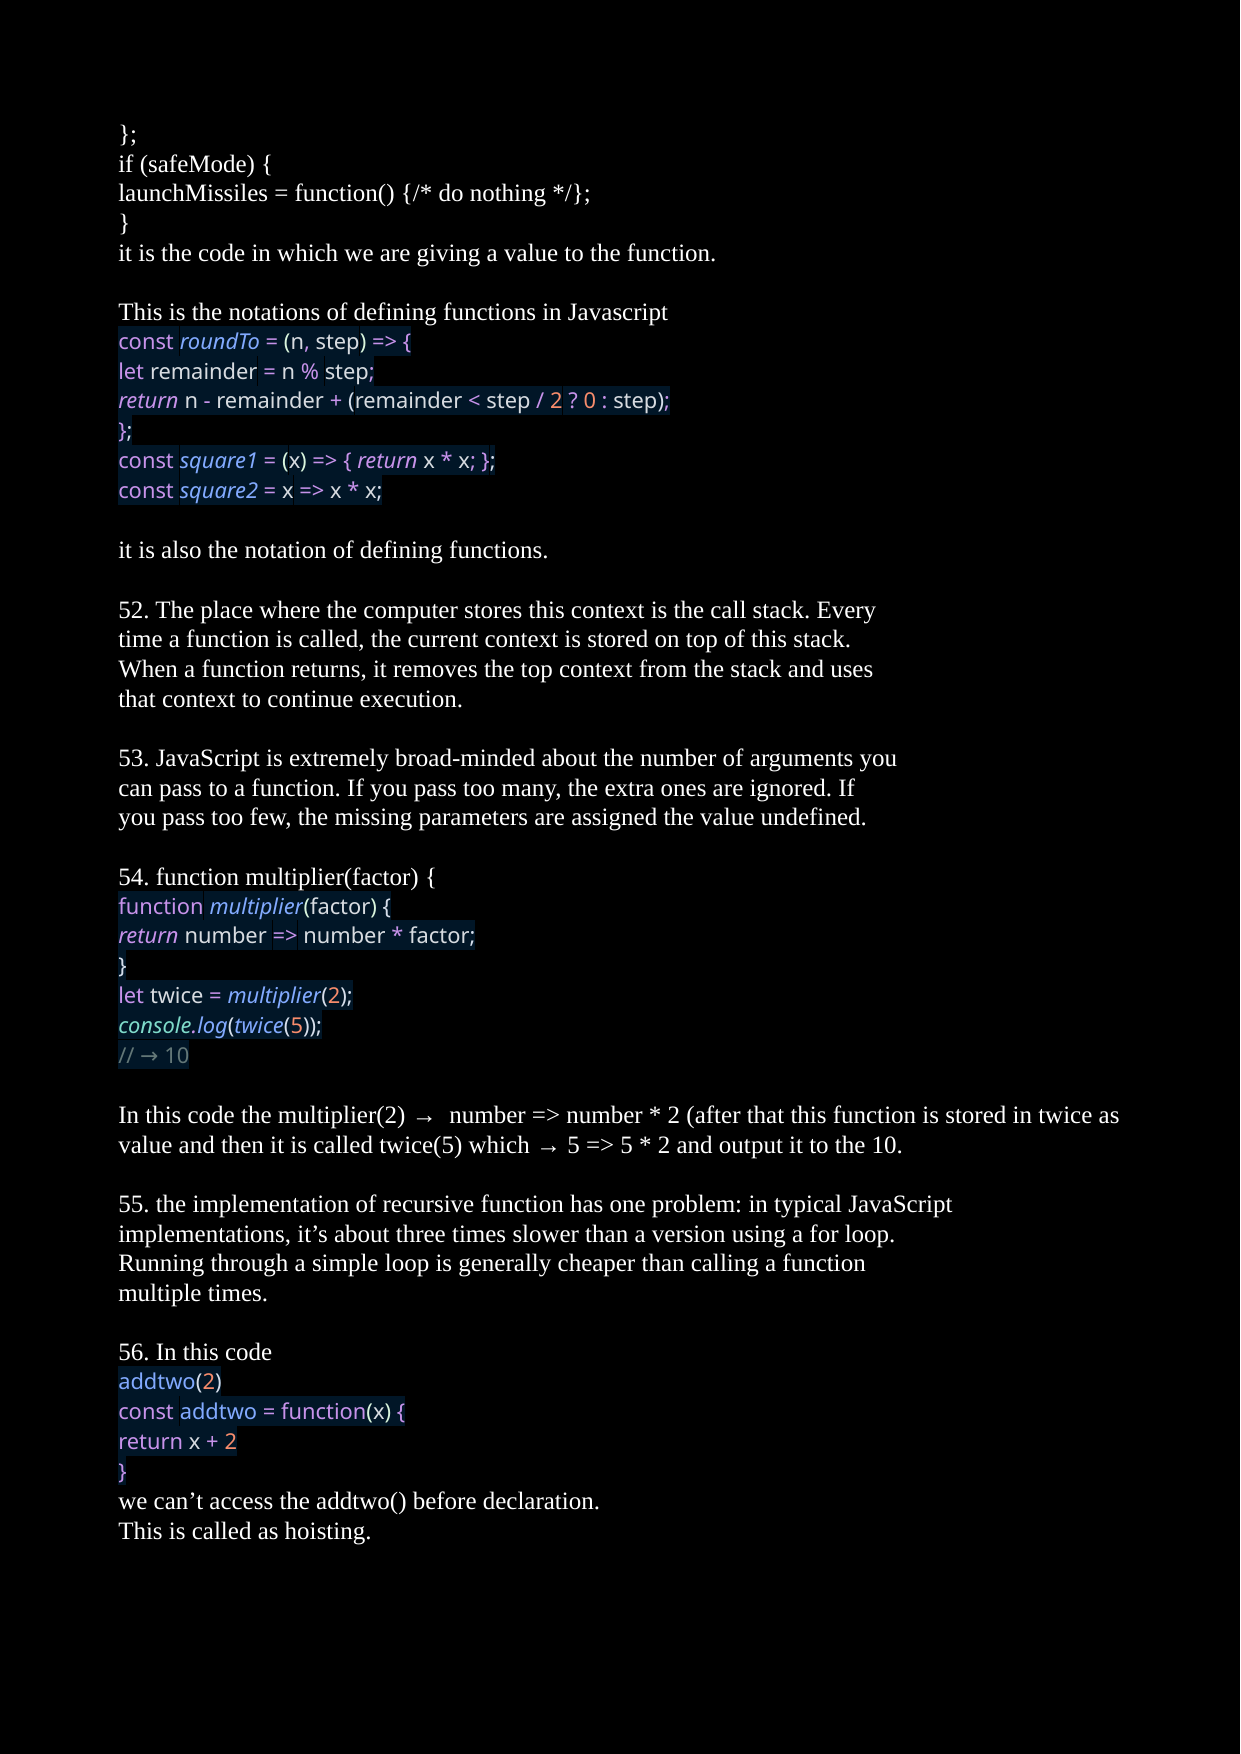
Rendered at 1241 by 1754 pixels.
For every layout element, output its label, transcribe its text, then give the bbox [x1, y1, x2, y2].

text we can’t access the addtwo() before declaration. [118, 1485, 1122, 1515]
text it is the code in which we are giving a value to the function. [118, 237, 1122, 267]
text const roundTo = (n, step) => { [118, 326, 1122, 356]
text 54. function multiplier(factor) { [118, 861, 1122, 891]
text 53. JavaScript is extremely broad-minded about the number of arguments you [118, 742, 1122, 772]
text that context to continue execution. [118, 683, 1122, 712]
text multiple times. [118, 1277, 1122, 1307]
text 55. the implementation of recursive function has one problem: in typical JavaScript implementations, it’s about three times slower than a version using a for loop. [118, 1188, 1122, 1247]
text addtwo(2) [118, 1366, 1122, 1396]
text // → 10 [118, 1039, 1122, 1069]
text let remainder = n % step; [118, 356, 1122, 386]
text return number => number * factor; [118, 920, 1122, 950]
text 52. The place where the computer stores this context is the call stack. Every [118, 594, 1122, 623]
text time a function is called, the current context is stored on top of this stack. [118, 623, 1122, 653]
text let twice = multiplier(2); [118, 980, 1122, 1010]
text const square1 = (x) => { return x * x; }; [118, 445, 1122, 475]
text In this code the multiplier(2) → number => number * 2 (after that this function is stored in twice as value and then it is called twice(5) which → 5 => 5 * 2 and output it to the 10. [118, 1099, 1122, 1158]
text it is also the notation of defining functions. [118, 534, 1122, 564]
text }; [118, 118, 1122, 148]
text console.log(twice(5)); [118, 1010, 1122, 1039]
text return x + 2 [118, 1426, 1122, 1456]
text 56. In this code [118, 1337, 1122, 1366]
text you pass too few, the missing parameters are assigned the value undefined. [118, 802, 1122, 831]
text This is the notations of defining functions in Javascript [118, 296, 1122, 326]
text } [118, 1456, 1122, 1485]
text }; [118, 415, 1122, 445]
text const addtwo = function(x) { [118, 1396, 1122, 1426]
text function multiplier(factor) { [118, 891, 1122, 920]
text launchMissiles = function() {/* do nothing */}; [118, 177, 1122, 207]
text can pass to a function. If you pass too many, the extra ones are ignored. If [118, 772, 1122, 802]
text const square2 = x => x * x; [118, 475, 1122, 505]
text This is called as hoisting. [118, 1515, 1122, 1545]
text When a function returns, it removes the top context from the stack and uses [118, 653, 1122, 683]
text } [118, 207, 1122, 237]
text Running through a simple loop is generally cheaper than calling a function [118, 1247, 1122, 1277]
text return n - remainder + (remainder < step / 2 ? 0 : step); [118, 386, 1122, 415]
text } [118, 950, 1122, 980]
text if (safeMode) { [118, 148, 1122, 177]
